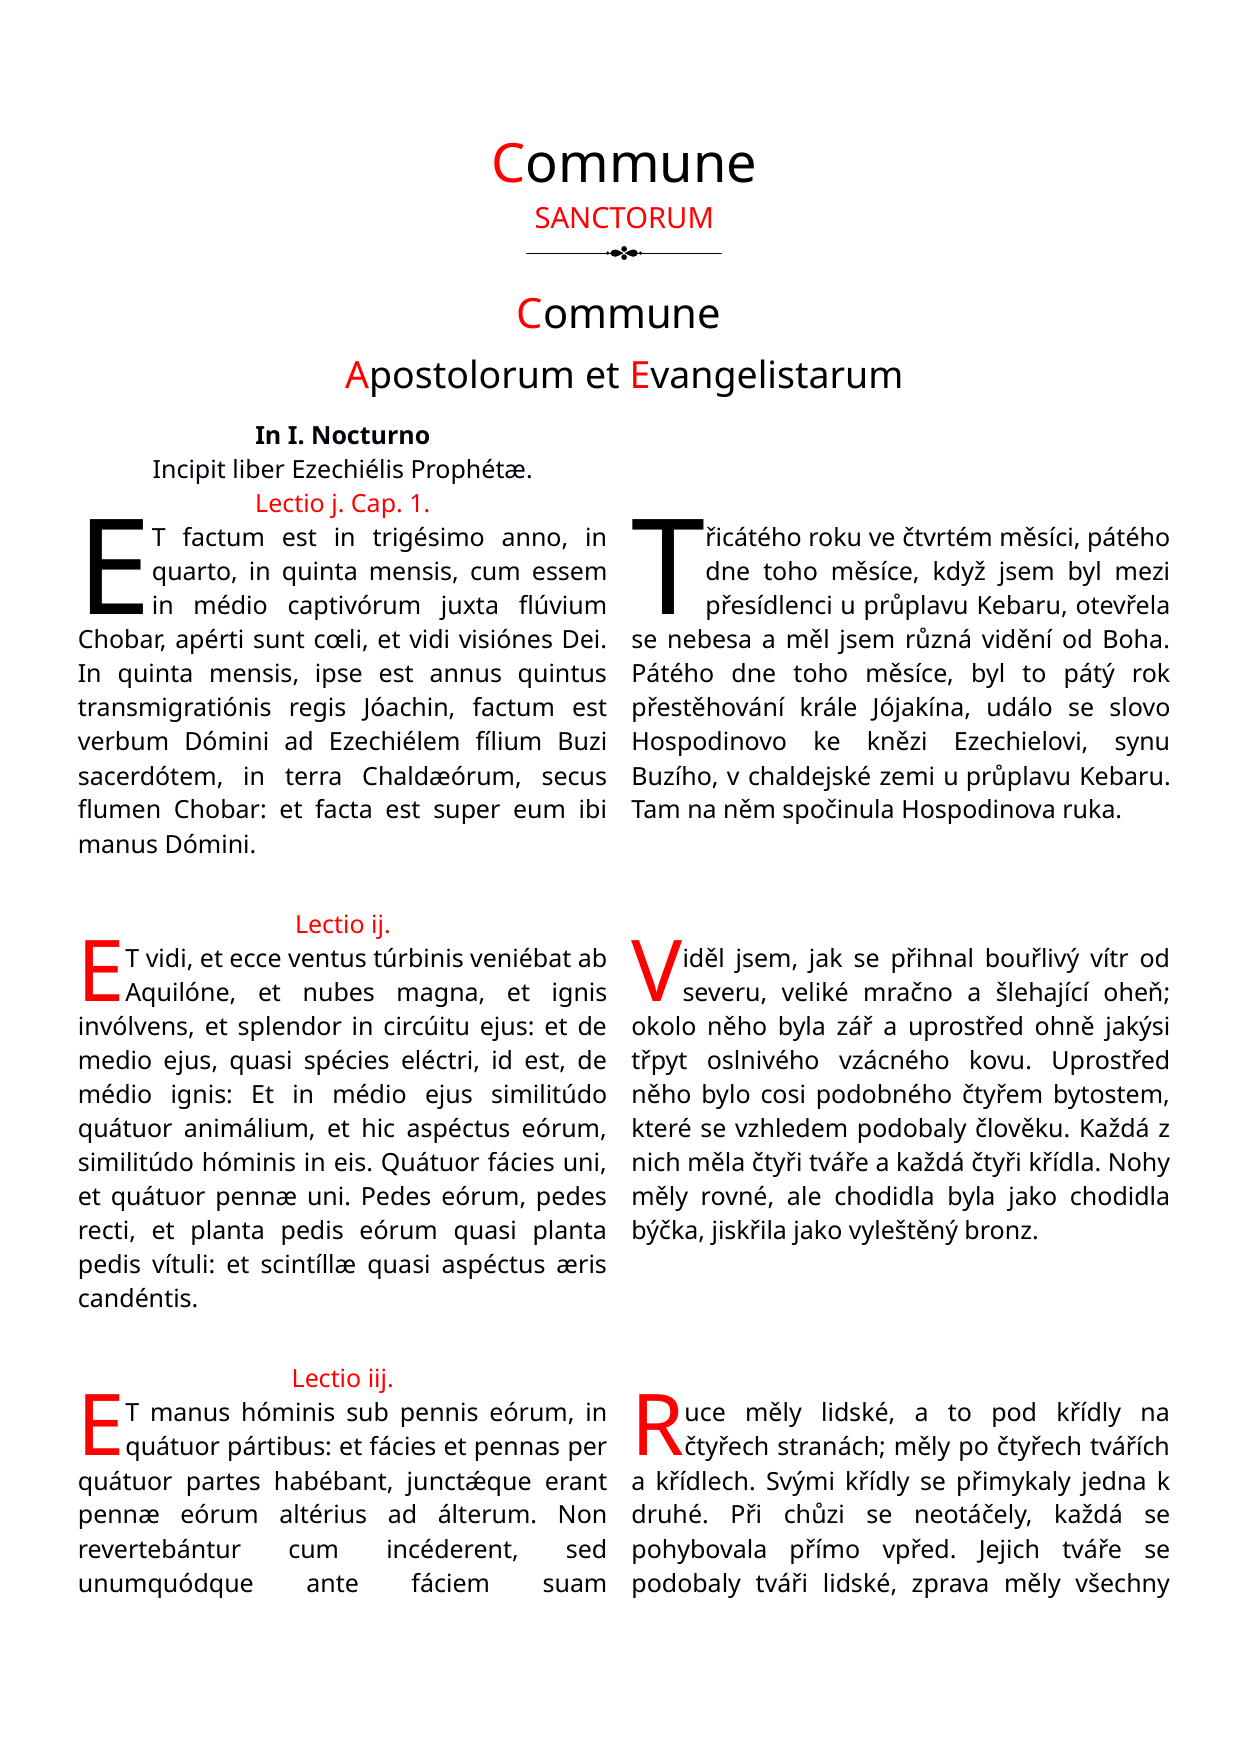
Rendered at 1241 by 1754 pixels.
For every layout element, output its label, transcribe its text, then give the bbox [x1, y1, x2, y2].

table_cell Ruce měly lidské, a to pod křídly na čtyřech stranách; měly po čtyřech tvářích a křídlech. Svými křídly se přimykaly jedna k druhé. Při chůzi se neotáčely, každá se pohybovala přímo vpřed. Jejich tváře se podobaly tváři lidské, zprava měly všechny [619, 1355, 1182, 1605]
table_cell Viděl jsem, jak se přihnal bouřlivý vítr od severu, veliké mračno a šlehající oheň; okolo něho byla zář a uprostřed ohně jakýsi třpyt oslnivého vzácného kovu. Uprostřed něho bylo cosi podobného čtyřem bytostem, které se vzhledem podobaly člověku. Každá z nich měla čtyři tváře a každá čtyři křídla. Nohy měly rovné, ale chodidla byla jako chodidla býčka, jiskřila jako vyleštěný bronz. [619, 900, 1182, 1355]
table_cell Třicátého roku ve čtvrtém měsíci, pátého dne toho měsíce, když jsem byl mezi přesídlenci u průplavu Kebaru, otevřela se nebesa a měl jsem různá vidění od Boha. Pátého dne toho měsíce, byl to pátý rok přestěhování krále Jójakína, událo se slovo Hospodinovo ke knězi Ezechielovi, synu Buzího, v chaldejské zemi u průplavu Kebaru. Tam na něm spočinula Hospodinova ruka. [619, 412, 1182, 900]
table_header Commune SANCTORUM [66, 118, 1182, 277]
table_cell Commune Apostolorum et Evangelistarum [66, 278, 1182, 412]
table_cell Lectio iij. ET manus hóminis sub pennis eórum, in quátuor pártibus: et fácies et pennas per quátuor partes habébant, junctǽque erant pennæ eórum altérius ad álterum. Non revertebántur cum incéderent, sed unumquódque ante fáciem suam [66, 1355, 619, 1605]
table_cell In I. Nocturno Incipit liber Ezechiélis Prophétæ. Lectio j. Cap. 1. ET factum est in trigésimo anno, in quarto, in quinta mensis, cum essem in médio captivórum juxta flúvium Chobar, apérti sunt cœli, et vidi visiónes Dei. In quinta mensis, ipse est annus quintus transmigratiónis regis Jóachin, factum est verbum Dómini ad Ezechiélem fílium Buzi sacerdótem, in terra Chaldæórum, secus flumen Chobar: et facta est super eum ibi manus Dómini. [66, 412, 619, 900]
table_cell Lectio ij. ET vidi, et ecce ventus túrbinis veniébat ab Aquilóne, et nubes magna, et ignis invólvens, et splendor in circúitu ejus: et de medio ejus, quasi spécies eléctri, id est, de médio ignis: Et in médio ejus similitúdo quátuor animálium, et hic aspéctus eórum, similitúdo hóminis in eis. Quátuor fácies uni, et quátuor pennæ uni. Pedes eórum, pedes recti, et planta pedis eórum quasi planta pedis vítuli: et scintíllæ quasi aspéctus æris candéntis. [66, 900, 619, 1355]
